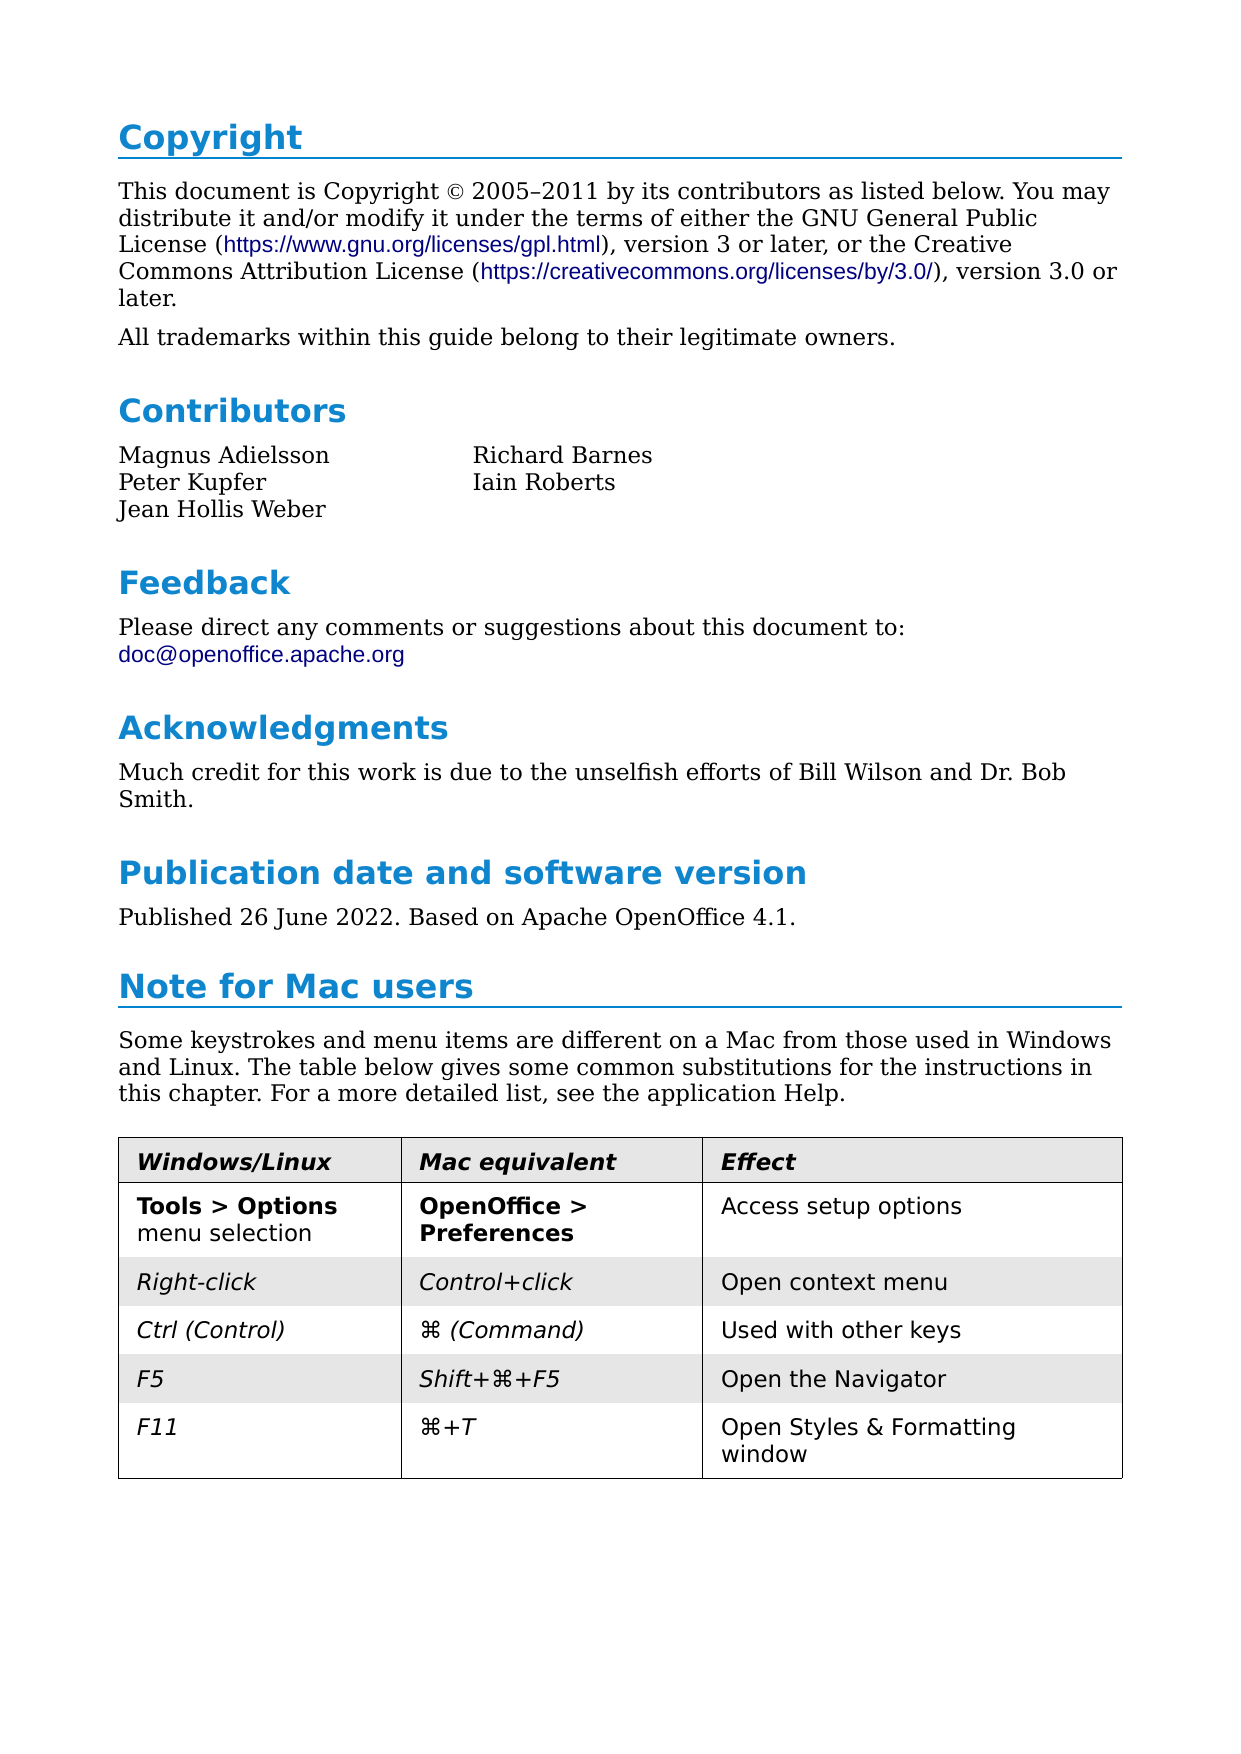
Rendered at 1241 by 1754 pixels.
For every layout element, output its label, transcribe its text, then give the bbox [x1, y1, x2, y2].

text Published 26 June 2022. Based on Apache OpenOffice 4.1. [118, 904, 1122, 931]
table_cell F5 [119, 1354, 401, 1403]
table_cell Shift+z+F5 [402, 1354, 702, 1403]
text Magnus Adielsson Richard Barnes Peter Kupfer Iain Roberts Jean Hollis Weber [118, 443, 1122, 523]
table_cell F11 [119, 1403, 401, 1478]
table_cell Control+click [402, 1257, 702, 1306]
text Feedback [118, 565, 1122, 602]
table_cell Tools > Options menu selection [119, 1183, 401, 1257]
table_header Mac equivalent [402, 1138, 702, 1182]
table_cell OpenOffice > Preferences [402, 1183, 702, 1257]
subtitle Copyright [118, 118, 1122, 157]
table_cell z (Command) [402, 1306, 702, 1354]
subtitle Note for Mac users [118, 967, 1122, 1006]
table_cell Ctrl (Control) [119, 1306, 401, 1354]
text Some keystrokes and menu items are different on a Mac from those used in Windows and Linux. The table below gives some common substitutions for the instructions in this chapter. For a more detailed list, see the application Help. [118, 1027, 1122, 1107]
text Publication date and software version [118, 854, 1122, 892]
table_header Effect [703, 1138, 1122, 1182]
text Contributors [118, 393, 1122, 430]
table_cell Used with other keys [703, 1306, 1122, 1354]
table_header Windows/Linux [119, 1138, 401, 1182]
table_cell Open the Navigator [703, 1354, 1122, 1403]
table_cell Open context menu [703, 1257, 1122, 1306]
table_cell z+T [402, 1403, 702, 1478]
table_cell Open Styles & Formatting window [703, 1403, 1122, 1478]
table_cell Right-click [119, 1257, 401, 1306]
text Much credit for this work is due to the unselfish efforts of Bill Wilson and Dr. Bob Smith. [118, 759, 1122, 813]
table_cell Access setup options [703, 1183, 1122, 1257]
text Please direct any comments or suggestions about this document to: doc@openoffice.apache.org [118, 614, 1122, 667]
text This document is Copyright © 2005–2011 by its contributors as listed below. You may distribute it and/or modify it under the terms of either the GNU General Public License (https://www.gnu.org/licenses/gpl.html), version 3 or later, or the Creative Commons Attribution License (https://creativecommons.org/licenses/by/3.0/), version 3.0 or later. [118, 178, 1122, 312]
text Acknowledgments [118, 709, 1122, 747]
text All trademarks within this guide belong to their legitimate owners. [118, 324, 1122, 351]
